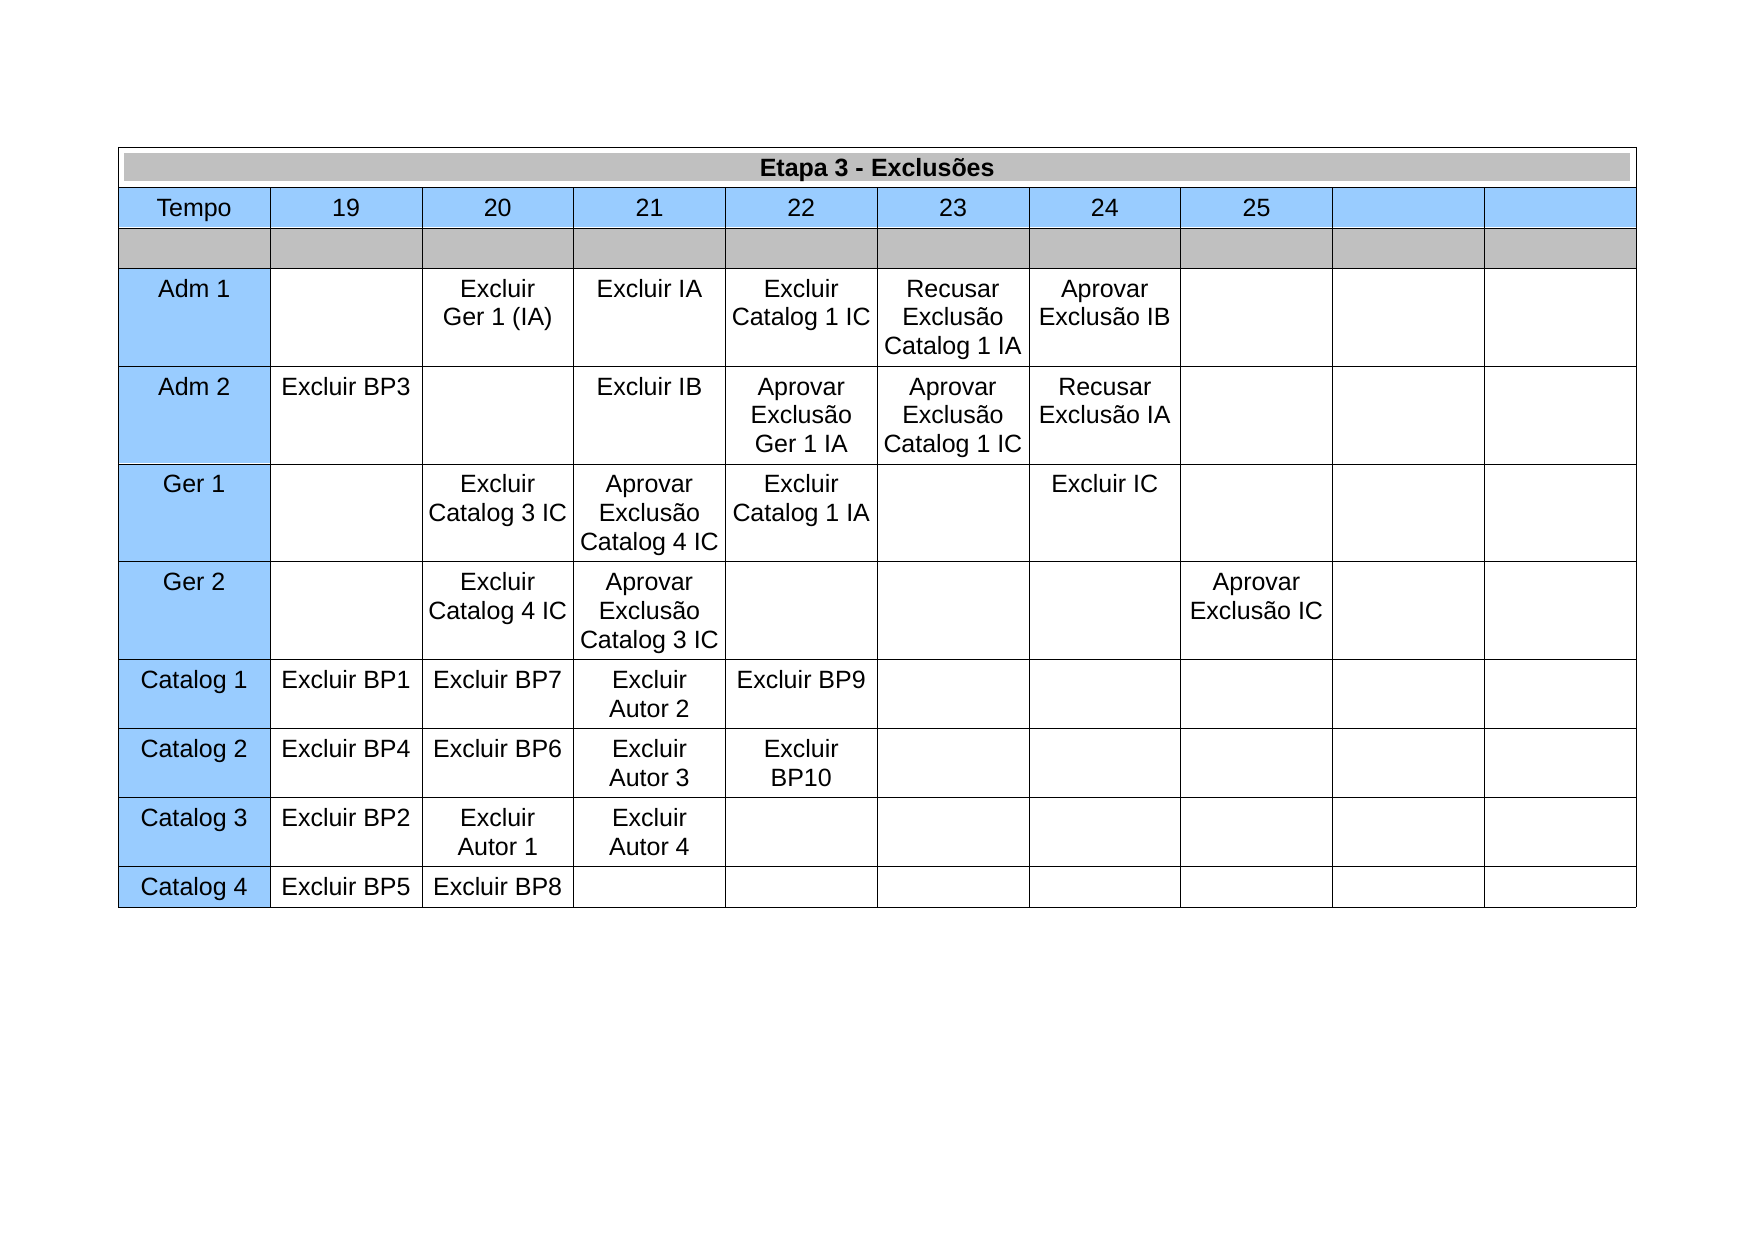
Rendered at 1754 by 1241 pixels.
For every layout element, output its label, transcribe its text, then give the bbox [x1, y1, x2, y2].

table_cell [1333, 465, 1484, 561]
table_cell Excluir Catalog 4 IC [423, 562, 573, 659]
table_cell [1181, 269, 1332, 366]
table_cell Excluir BP2 [271, 798, 422, 866]
table_cell [1181, 798, 1332, 866]
table_cell Ger 2 [119, 562, 270, 659]
table_cell Excluir Autor 1 [423, 798, 573, 866]
table_cell [271, 229, 422, 268]
table_cell [1485, 798, 1636, 866]
table_cell [1181, 660, 1332, 728]
table_cell 25 [1181, 188, 1332, 227]
table_cell Catalog 1 [119, 660, 270, 728]
table_cell [1485, 465, 1636, 561]
table_cell 23 [878, 188, 1029, 227]
table_cell [1333, 562, 1484, 659]
table_cell [574, 867, 725, 907]
table_cell Aprovar Exclusão IB [1030, 269, 1180, 366]
table_cell [726, 798, 877, 866]
table_cell [878, 562, 1029, 659]
table_cell [1181, 867, 1332, 907]
table_cell Aprovar Exclusão IC [1181, 562, 1332, 659]
table_cell [1030, 660, 1180, 728]
table_cell Excluir BP10 [726, 729, 877, 797]
table_cell [726, 867, 877, 907]
table_cell Ger 1 [119, 465, 270, 561]
table_cell [1181, 367, 1332, 463]
table_cell 22 [726, 188, 877, 227]
table_cell Adm 1 [119, 269, 270, 366]
table_cell [726, 229, 877, 268]
table_cell [1030, 867, 1180, 907]
table_cell [1333, 269, 1484, 366]
table_cell 20 [423, 188, 573, 227]
table_cell [1485, 867, 1636, 907]
table_cell [1485, 660, 1636, 728]
table_cell [878, 729, 1029, 797]
table_cell 24 [1030, 188, 1180, 227]
table_cell Excluir BP9 [726, 660, 877, 728]
table_cell [1333, 229, 1484, 268]
table_cell Aprovar Exclusão Catalog 4 IC [574, 465, 725, 561]
table_cell [878, 798, 1029, 866]
table_cell Excluir Autor 4 [574, 798, 725, 866]
table_cell [119, 229, 270, 268]
table_cell Recusar Exclusão Catalog 1 IA [878, 269, 1029, 366]
table_cell [271, 562, 422, 659]
table_cell [878, 867, 1029, 907]
table_cell Catalog 2 [119, 729, 270, 797]
table_cell Tempo [119, 188, 270, 227]
table_cell [1485, 562, 1636, 659]
table_cell [1485, 229, 1636, 268]
table_cell [1181, 729, 1332, 797]
table_cell Excluir IC [1030, 465, 1180, 561]
table_cell 19 [271, 188, 422, 227]
table_cell Excluir BP3 [271, 367, 422, 463]
table_cell [878, 465, 1029, 561]
table_cell Catalog 4 [119, 867, 270, 907]
table_cell [1485, 188, 1636, 227]
table_cell [1181, 465, 1332, 561]
table_cell 21 [574, 188, 725, 227]
table_cell Excluir Catalog 1 IC [726, 269, 877, 366]
table_cell Excluir Autor 3 [574, 729, 725, 797]
table_cell Excluir BP1 [271, 660, 422, 728]
table_cell [1333, 729, 1484, 797]
table_cell [1030, 729, 1180, 797]
table_cell Catalog 3 [119, 798, 270, 866]
table_cell [1030, 798, 1180, 866]
table_cell Excluir Catalog 3 IC [423, 465, 573, 561]
table_cell Excluir Autor 2 [574, 660, 725, 728]
table_cell [1333, 367, 1484, 463]
table_cell Excluir Ger 1 (IA) [423, 269, 573, 366]
table_cell [1485, 729, 1636, 797]
table_cell Aprovar Exclusão Ger 1 IA [726, 367, 877, 463]
table_cell [1333, 867, 1484, 907]
table_cell [1181, 229, 1332, 268]
table_cell [1030, 229, 1180, 268]
table_cell [1030, 562, 1180, 659]
table_cell [423, 229, 573, 268]
table_cell Excluir Catalog 1 IA [726, 465, 877, 561]
table_cell [1485, 367, 1636, 463]
table_cell [878, 229, 1029, 268]
table_cell Excluir IA [574, 269, 725, 366]
table_cell Excluir BP4 [271, 729, 422, 797]
table_cell Excluir BP6 [423, 729, 573, 797]
table_cell Excluir BP5 [271, 867, 422, 907]
table_cell Recusar Exclusão IA [1030, 367, 1180, 463]
table_cell [1333, 188, 1484, 227]
table_cell [726, 562, 877, 659]
table_cell [271, 269, 422, 366]
table_cell [271, 465, 422, 561]
table_cell [878, 660, 1029, 728]
table_cell [1333, 660, 1484, 728]
table_cell Adm 2 [119, 367, 270, 463]
table_cell Excluir IB [574, 367, 725, 463]
table_header Etapa 3 - Exclusões [119, 148, 1636, 187]
table_cell Aprovar Exclusão Catalog 1 IC [878, 367, 1029, 463]
table_cell [1333, 798, 1484, 866]
table_cell Aprovar Exclusão Catalog 3 IC [574, 562, 725, 659]
table_cell [1485, 269, 1636, 366]
table_cell Excluir BP7 [423, 660, 573, 728]
table_cell Excluir BP8 [423, 867, 573, 907]
table_cell [574, 229, 725, 268]
table_cell [423, 367, 573, 463]
